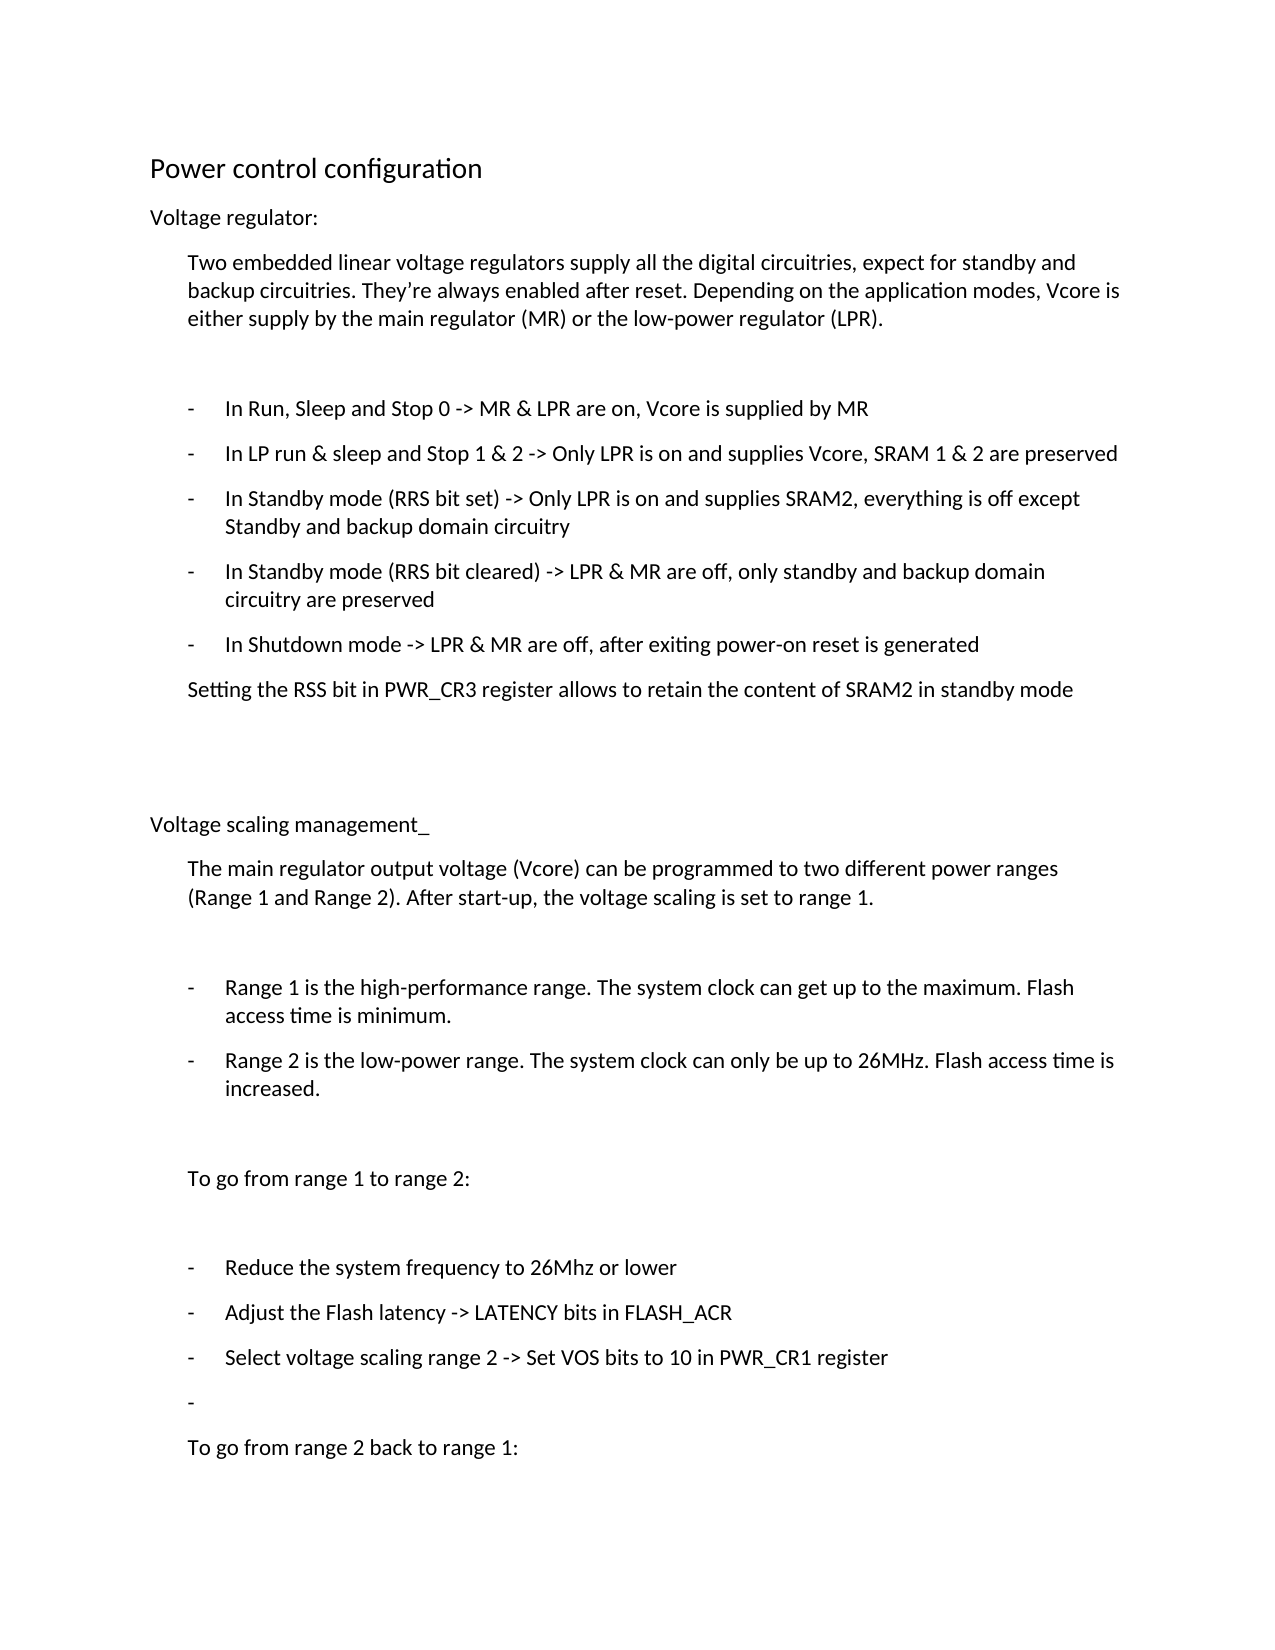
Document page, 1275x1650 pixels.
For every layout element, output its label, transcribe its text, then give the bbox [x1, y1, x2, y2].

text Power control configuration [150, 150, 1125, 186]
list In Shutdown mode -> LPR & MR are off, after exiting power-on reset is generated [187, 630, 1125, 658]
list Adjust the Flash latency -> LATENCY bits in FLASH_ACR [187, 1298, 1125, 1326]
list Range 2 is the low-power range. The system clock can only be up to 26MHz. Flash access time is increased. [187, 1046, 1125, 1102]
text Voltage scaling management_ [150, 810, 1125, 838]
list In Standby mode (RRS bit set) -> Only LPR is on and supplies SRAM2, everything is off except Standby and backup domain circuitry [187, 484, 1125, 540]
text To go from range 2 back to range 1: [187, 1433, 1125, 1461]
list Two embedded linear voltage regulators supply all the digital circuitries, expect for standby and backup circuitries. They’re always enabled after reset. Depending on the application modes, Vcore is either supply by the main regulator (MR) or the low-power regulator (LPR). [187, 248, 1125, 332]
list In Run, Sleep and Stop 0 -> MR & LPR are on, Vcore is supplied by MR [187, 394, 1125, 422]
text Voltage regulator: [150, 203, 1125, 231]
list To go from range 1 to range 2: [187, 1164, 1125, 1192]
text Setting the RSS bit in PWR_CR3 register allows to retain the content of SRAM2 in standby mode [187, 675, 1125, 703]
list Reduce the system frequency to 26Mhz or lower [187, 1253, 1125, 1282]
list In Standby mode (RRS bit cleared) -> LPR & MR are off, only standby and backup domain circuitry are preserved [187, 557, 1125, 613]
list In LP run & sleep and Stop 1 & 2 -> Only LPR is on and supplies Vcore, SRAM 1 & 2 are preserved [187, 439, 1125, 467]
list Range 1 is the high-performance range. The system clock can get up to the maximum. Flash access time is minimum. [187, 973, 1125, 1029]
list Select voltage scaling range 2 -> Set VOS bits to 10 in PWR_CR1 register [187, 1343, 1125, 1371]
list The main regulator output voltage (Vcore) can be programmed to two different power ranges (Range 1 and Range 2). After start-up, the voltage scaling is set to range 1. [187, 854, 1125, 911]
